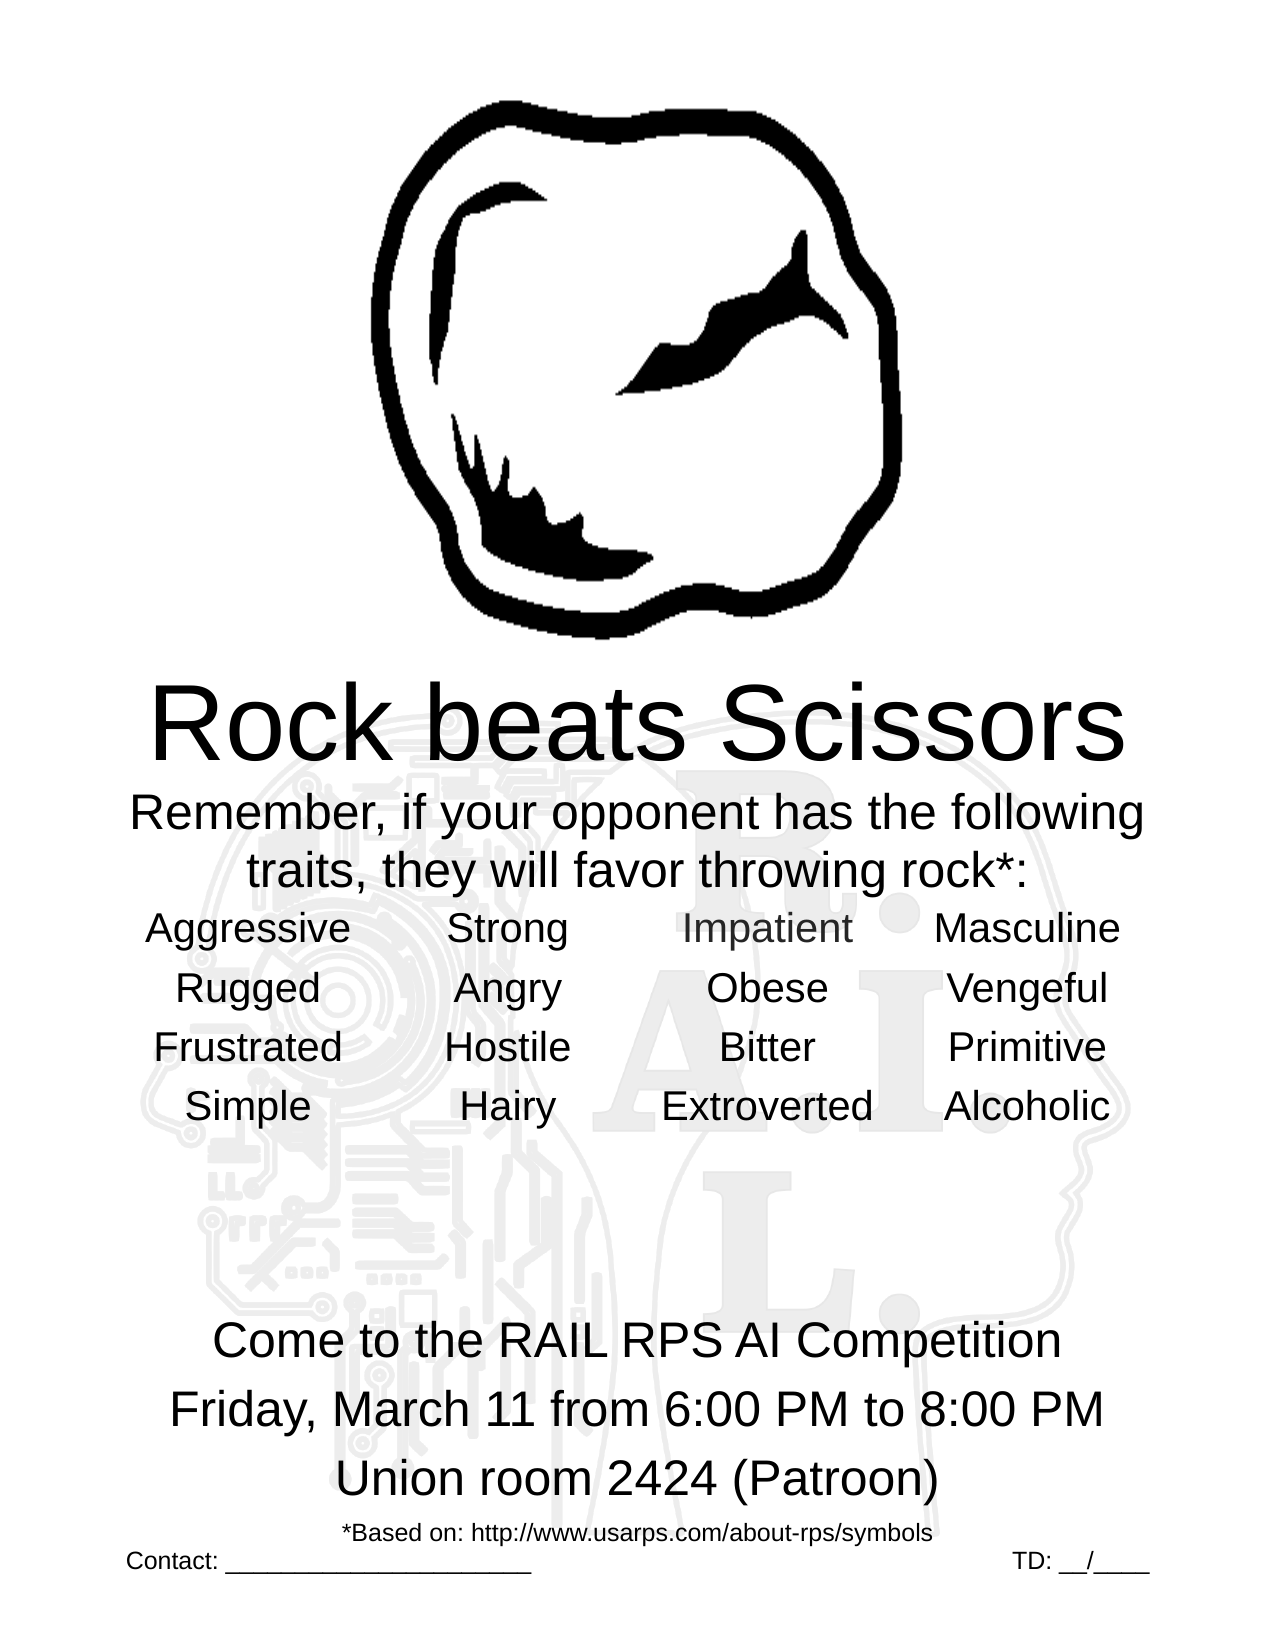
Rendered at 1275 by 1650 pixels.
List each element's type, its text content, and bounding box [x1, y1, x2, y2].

table_cell Angry [476, 1001, 487, 1017]
table_cell Extroverted [668, 1091, 700, 1117]
table_cell Frustrated [327, 1017, 378, 1062]
table_cell Hairy [506, 1076, 515, 1118]
text Remember, if your opponent has the following traits, they will favor throwing rock*: [741, 857, 784, 898]
table_cell Hostile [401, 1017, 437, 1076]
table_header Strong [479, 898, 508, 957]
table_cell Simple [146, 1076, 200, 1135]
table_header Aggressive [346, 921, 378, 934]
table_cell Obese [744, 982, 755, 1000]
table_header Masculine [1063, 898, 1157, 957]
text Remember, if your opponent has the following traits, they will favor throwing rock*: [118, 783, 268, 898]
table_cell Frustrated [157, 1049, 178, 1076]
table_cell Simple [311, 1096, 331, 1135]
text Remember, if your opponent has the following traits, they will favor throwing rock*: [1005, 783, 1157, 898]
table_cell Vengeful [1060, 957, 1073, 997]
table_cell Bitter [647, 1017, 689, 1070]
table_cell Extroverted [707, 1076, 897, 1135]
table_cell Rugged [261, 957, 292, 1017]
table_cell Rugged [326, 988, 350, 1013]
table_cell Rugged [234, 986, 245, 999]
table_header Strong [506, 898, 521, 912]
table_cell Frustrated [278, 1017, 300, 1057]
table_cell Hostile [460, 1017, 475, 1058]
table_cell Hostile [514, 1017, 637, 1076]
table_cell Angry [378, 957, 407, 1017]
table_cell Hairy [466, 1117, 494, 1135]
table_cell Obese [638, 957, 755, 1017]
table_cell Extroverted [638, 1091, 702, 1135]
table_header Aggressive [206, 898, 216, 920]
text Rock beats Scissors [118, 658, 1157, 783]
table_header Strong [456, 942, 465, 957]
table_cell Hostile [484, 1041, 492, 1059]
table_cell Obese [759, 957, 897, 1017]
table_header Impatient [748, 898, 897, 957]
table_cell Simple [341, 1100, 378, 1113]
table_cell Simple [240, 1100, 256, 1135]
table_header Strong [432, 907, 465, 939]
text Remember, if your opponent has the following traits, they will favor throwing rock*: [222, 806, 281, 898]
table_cell Primitive [924, 1017, 1097, 1076]
table_cell Bitter [726, 1035, 738, 1045]
table_cell Vengeful [1069, 957, 1157, 1017]
table_cell Simple [336, 1114, 378, 1122]
text Remember, if your opponent has the following traits, they will favor throwing rock*: [426, 783, 518, 882]
table_header Strong [516, 898, 637, 957]
table_cell Obese [712, 976, 732, 999]
text Remember, if your opponent has the following traits, they will favor throwing rock*: [810, 783, 1047, 898]
text Remember, if your opponent has the following traits, they will favor throwing rock*: [211, 828, 246, 898]
table_cell Hairy [497, 1119, 511, 1135]
table_cell Alcoholic [1114, 1076, 1157, 1135]
table_cell Frustrated [302, 1051, 325, 1061]
table_cell Rugged [118, 957, 269, 1017]
table_cell Frustrated [300, 1017, 336, 1042]
table_cell Rugged [211, 980, 222, 993]
table_header Strong [453, 916, 467, 926]
table_header Strong [408, 898, 455, 957]
table_header Strong [378, 906, 432, 957]
table_cell Vengeful [897, 957, 1064, 1017]
table_header Aggressive [118, 898, 205, 957]
table_cell Angry [514, 982, 521, 999]
table_cell Hostile [482, 1017, 494, 1042]
table_header Strong [390, 898, 446, 957]
table_cell Frustrated [316, 1017, 360, 1029]
table_cell Hostile [445, 1048, 494, 1076]
table_cell Rugged [296, 987, 308, 1017]
table_cell Angry [513, 957, 637, 1017]
table_cell Simple [341, 1122, 378, 1135]
table_cell Alcoholic [1008, 1100, 1019, 1118]
table_cell Angry [444, 957, 453, 1017]
table_cell Hostile [452, 1017, 460, 1044]
table_cell Hostile [424, 1017, 452, 1076]
table_cell Bitter [742, 1017, 878, 1076]
table_cell Rugged [308, 959, 378, 1017]
table_cell Hairy [518, 1076, 563, 1135]
table_cell Simple [265, 1100, 272, 1118]
text Remember, if your opponent has the following traits, they will favor throwing rock*: [1029, 829, 1056, 898]
table_header Masculine [897, 898, 1064, 957]
table_cell Rugged [182, 976, 197, 987]
table_header Aggressive [294, 938, 378, 957]
table_header Impatient [638, 898, 753, 957]
table_cell Simple [275, 1076, 303, 1092]
text Remember, if your opponent has the following traits, they will favor throwing rock*: [524, 783, 695, 898]
table_cell Simple [314, 1076, 378, 1088]
table_cell Alcoholic [897, 1076, 1116, 1135]
table_cell Bitter [721, 1017, 753, 1052]
table_header Strong [398, 946, 414, 957]
table_cell Simple [154, 1076, 251, 1135]
table_cell Rugged [196, 984, 208, 996]
table_cell Frustrated [118, 1017, 289, 1076]
table_cell Hairy [378, 1076, 427, 1108]
table_cell Hairy [401, 1076, 494, 1131]
table_cell Primitive [1095, 1061, 1108, 1076]
table_header Strong [505, 922, 514, 940]
table_header Aggressive [214, 898, 280, 957]
table_header Strong [468, 908, 478, 921]
table_cell Primitive [1076, 1017, 1157, 1076]
table_cell Simple [118, 1076, 175, 1135]
table_cell Hairy [378, 1118, 397, 1135]
table_cell Simple [191, 1107, 206, 1117]
table_cell Primitive [1065, 1017, 1082, 1039]
table_cell Rugged [310, 972, 366, 1017]
table_cell Hostile [378, 1017, 398, 1047]
table_cell Hairy [535, 1076, 637, 1135]
table_header Aggressive [278, 929, 301, 957]
table_cell Alcoholic [1092, 1076, 1125, 1135]
text Remember, if your opponent has the following traits, they will favor throwing rock*: [348, 803, 413, 879]
table_cell Angry [426, 957, 439, 1017]
table_header Aggressive [291, 909, 358, 921]
table_cell Rugged [215, 957, 259, 983]
text Remember, if your opponent has the following traits, they will favor throwing rock*: [741, 795, 789, 837]
table_cell Hostile [519, 1052, 528, 1076]
table_cell Angry [490, 957, 506, 973]
